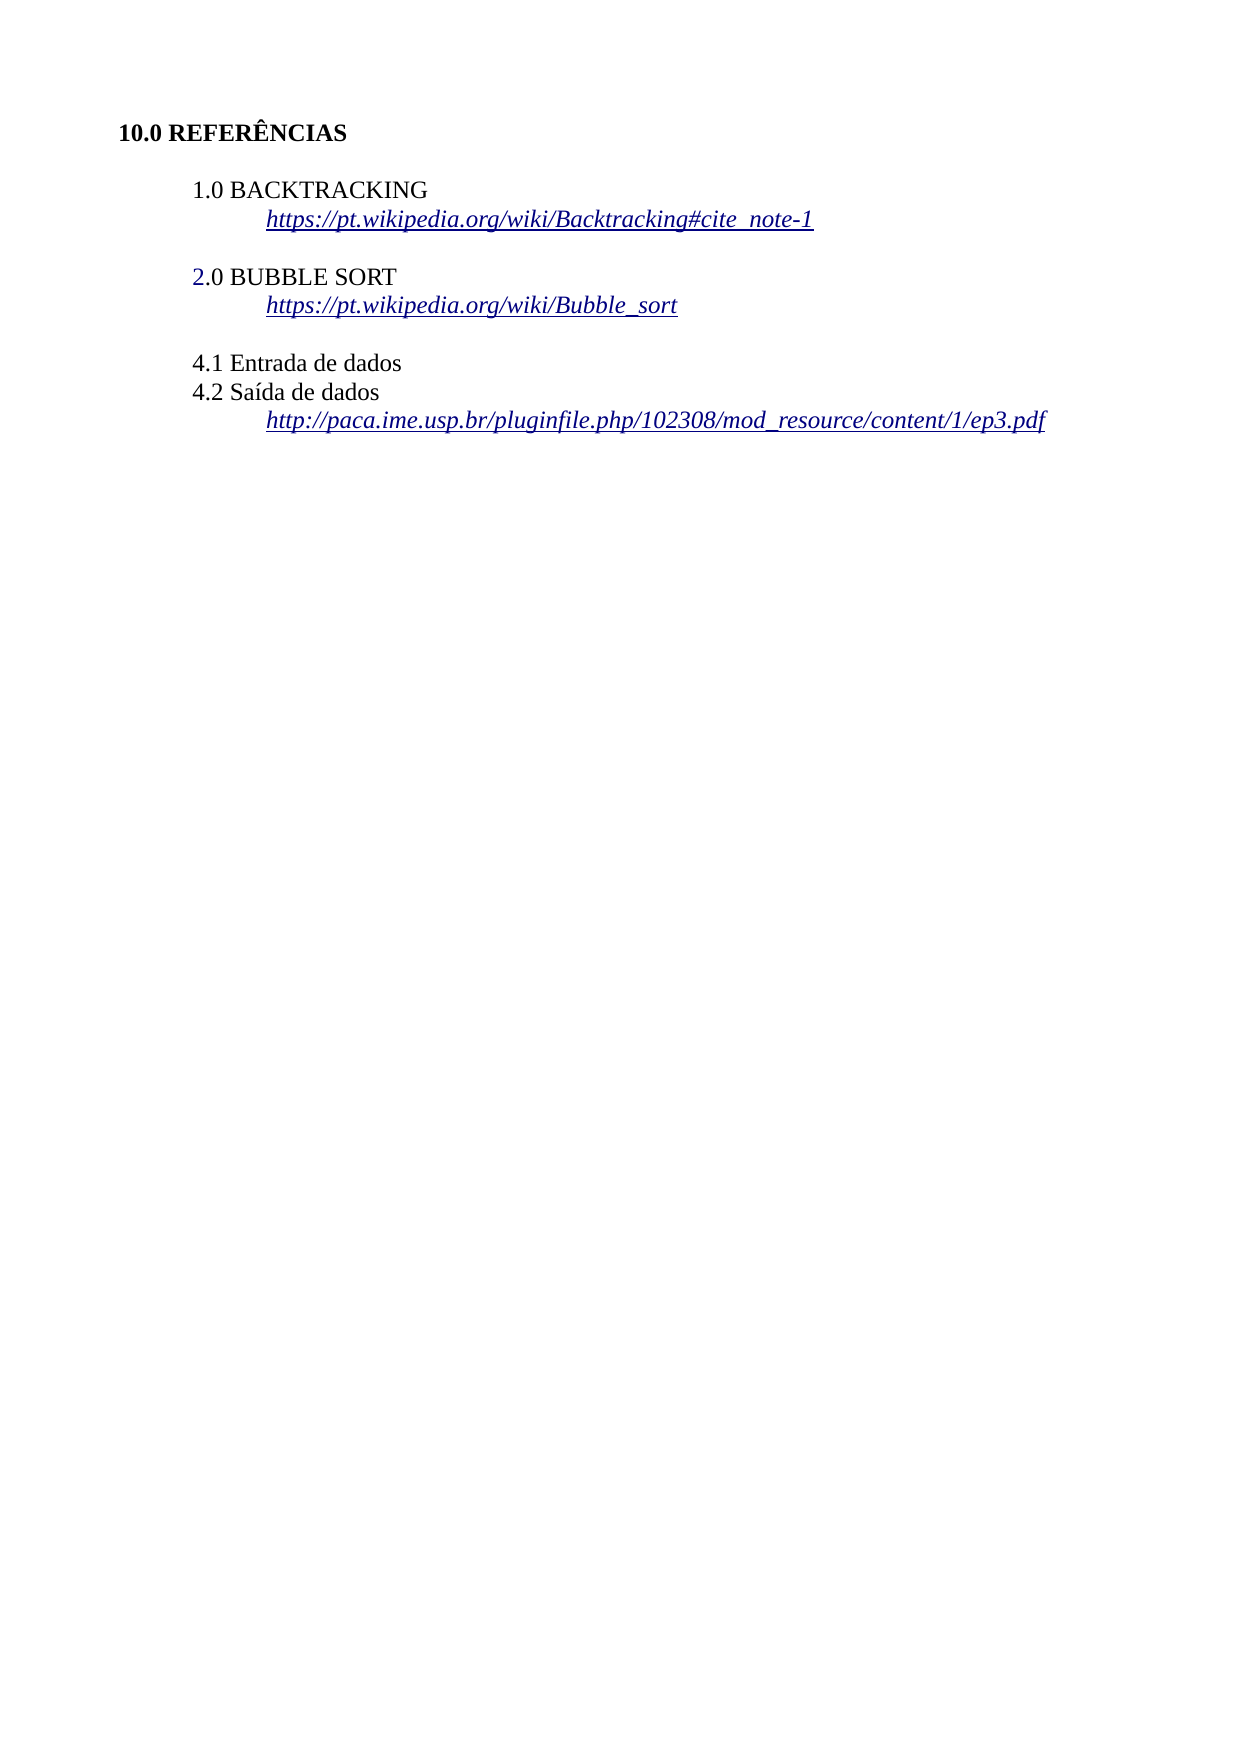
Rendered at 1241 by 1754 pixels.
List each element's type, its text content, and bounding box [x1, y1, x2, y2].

text http://paca.ime.usp.br/pluginfile.php/102308/mod_resource/content/1/ep3.pdf [118, 406, 1122, 434]
text 2.0 BUBBLE SORT [118, 262, 1122, 291]
text 4.2 Saída de dados [118, 377, 1122, 406]
text 10.0 REFERÊNCIAS [118, 118, 1122, 147]
text https://pt.wikipedia.org/wiki/Backtracking#cite_note-1 [118, 204, 1122, 233]
text 4.1 Entrada de dados [118, 348, 1122, 377]
text https://pt.wikipedia.org/wiki/Bubble_sort [118, 291, 1122, 319]
text 1.0 BACKTRACKING [118, 176, 1122, 204]
